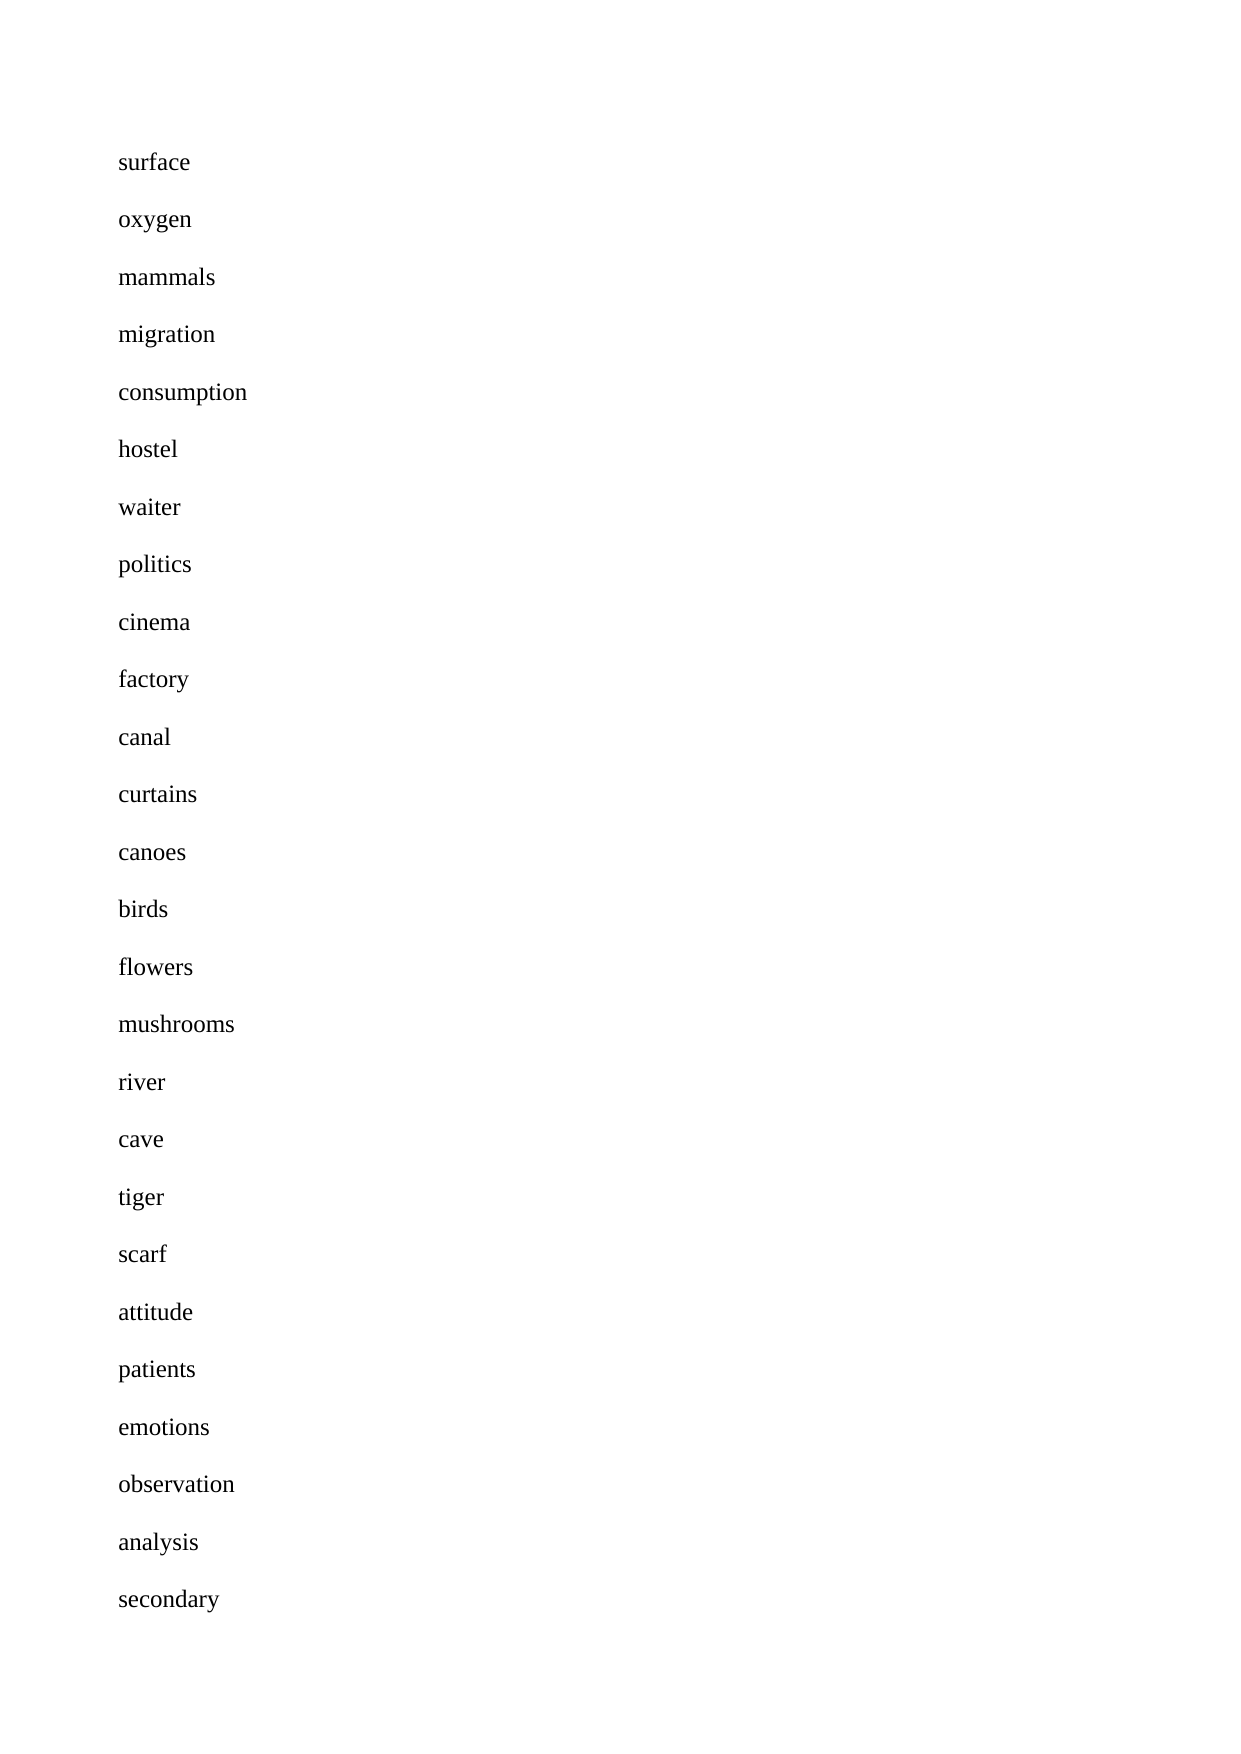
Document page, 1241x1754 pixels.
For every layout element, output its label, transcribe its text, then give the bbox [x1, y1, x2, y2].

text mammals [118, 262, 1122, 291]
text scarf [118, 1239, 1122, 1268]
text surface [118, 147, 1122, 176]
text birds [118, 894, 1122, 923]
text mushrooms [118, 1009, 1122, 1038]
text flowers [118, 952, 1122, 981]
text oxygen [118, 204, 1122, 233]
text migration [118, 319, 1122, 348]
text attitude [118, 1297, 1122, 1326]
text politics [118, 549, 1122, 578]
text curtains [118, 779, 1122, 808]
text hostel [118, 434, 1122, 463]
text canoes [118, 837, 1122, 866]
text analysis [118, 1527, 1122, 1556]
text secondary [118, 1584, 1122, 1613]
text cinema [118, 607, 1122, 636]
text canal [118, 722, 1122, 751]
text tiger [118, 1182, 1122, 1211]
text waiter [118, 492, 1122, 521]
text river [118, 1067, 1122, 1096]
text factory [118, 664, 1122, 693]
text patients [118, 1354, 1122, 1383]
text cave [118, 1124, 1122, 1153]
text observation [118, 1469, 1122, 1498]
text consumption [118, 377, 1122, 406]
text emotions [118, 1412, 1122, 1441]
